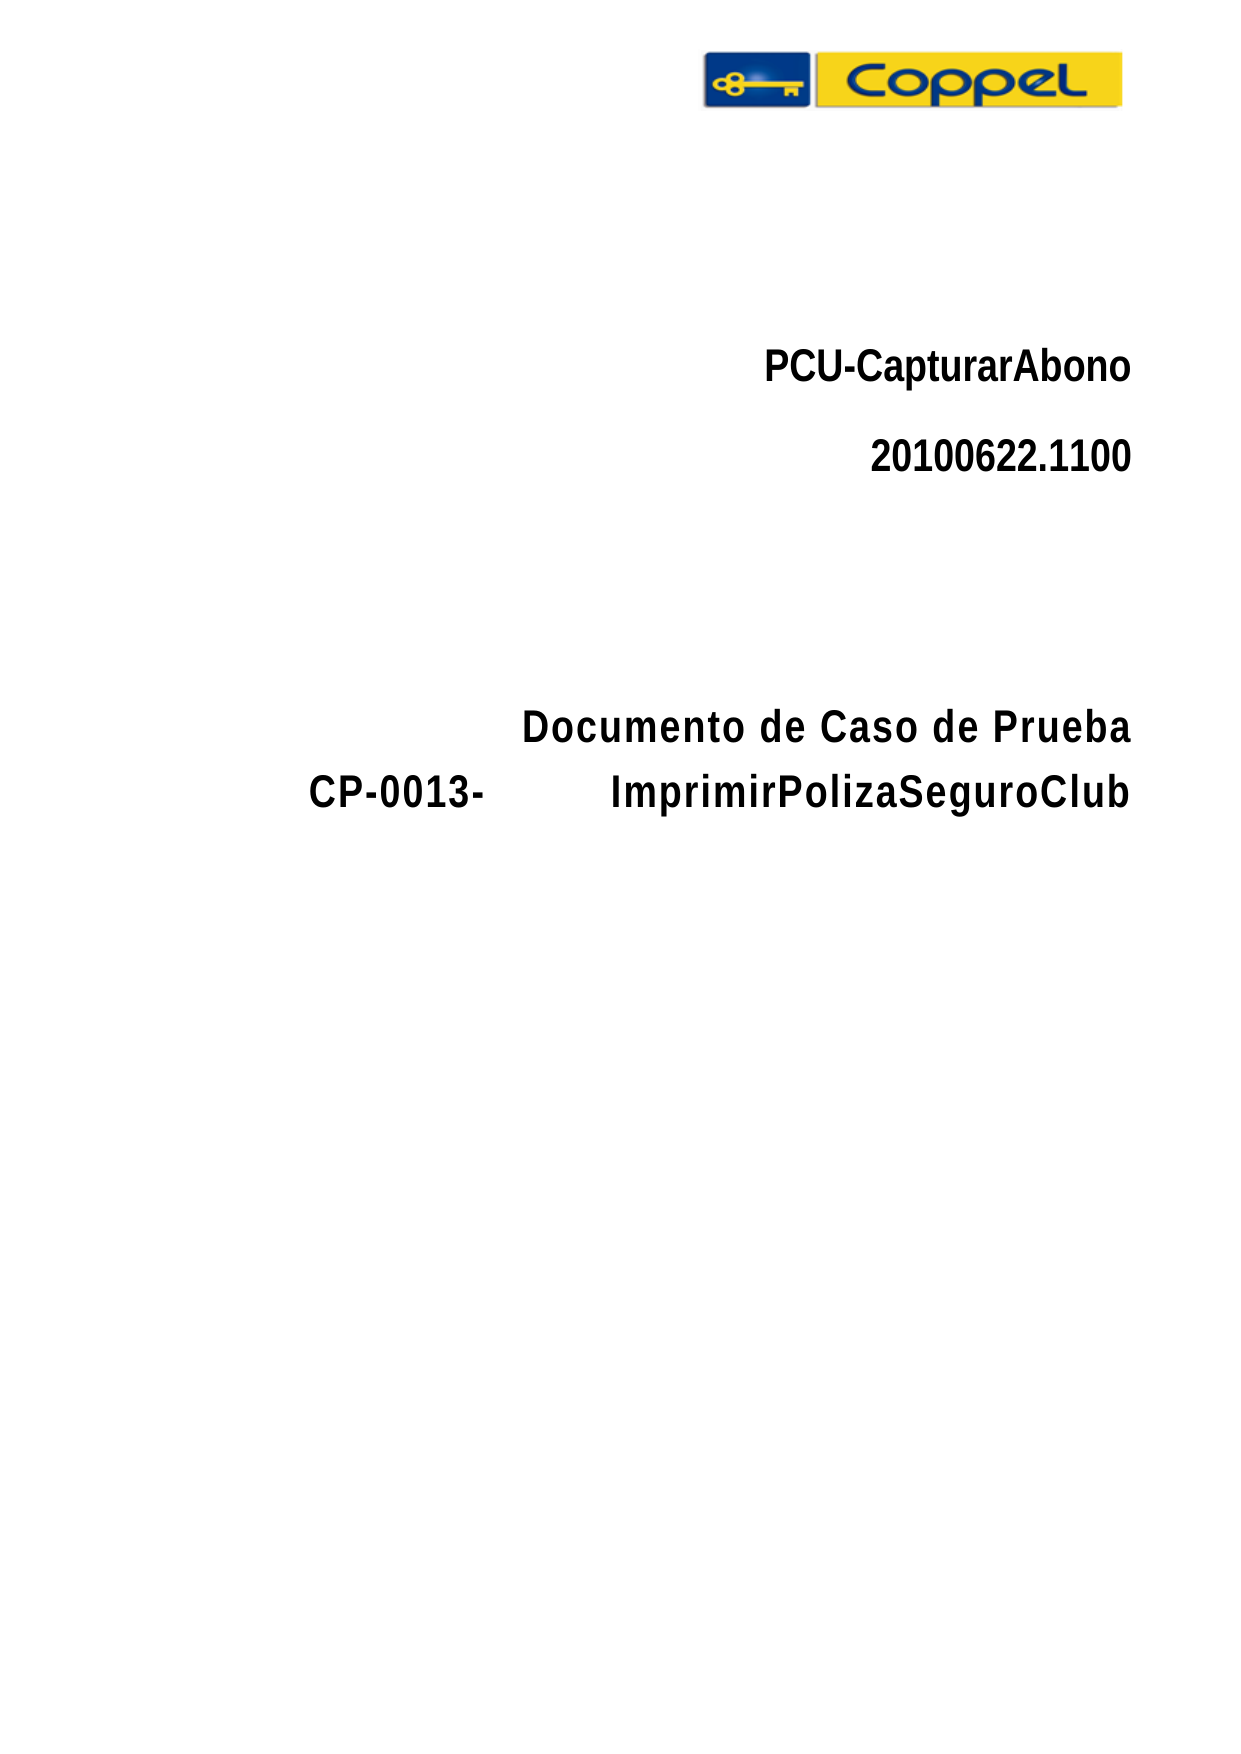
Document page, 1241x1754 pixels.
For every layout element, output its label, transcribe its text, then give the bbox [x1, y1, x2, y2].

subtitle PCU-CapturarAbono [103, 339, 1131, 391]
subtitle 20100622.1100 [103, 429, 1131, 481]
text CP-0013- ImprimirPolizaSeguroClub [103, 764, 1131, 817]
subtitle Documento de Caso de Prueba [103, 699, 1131, 752]
